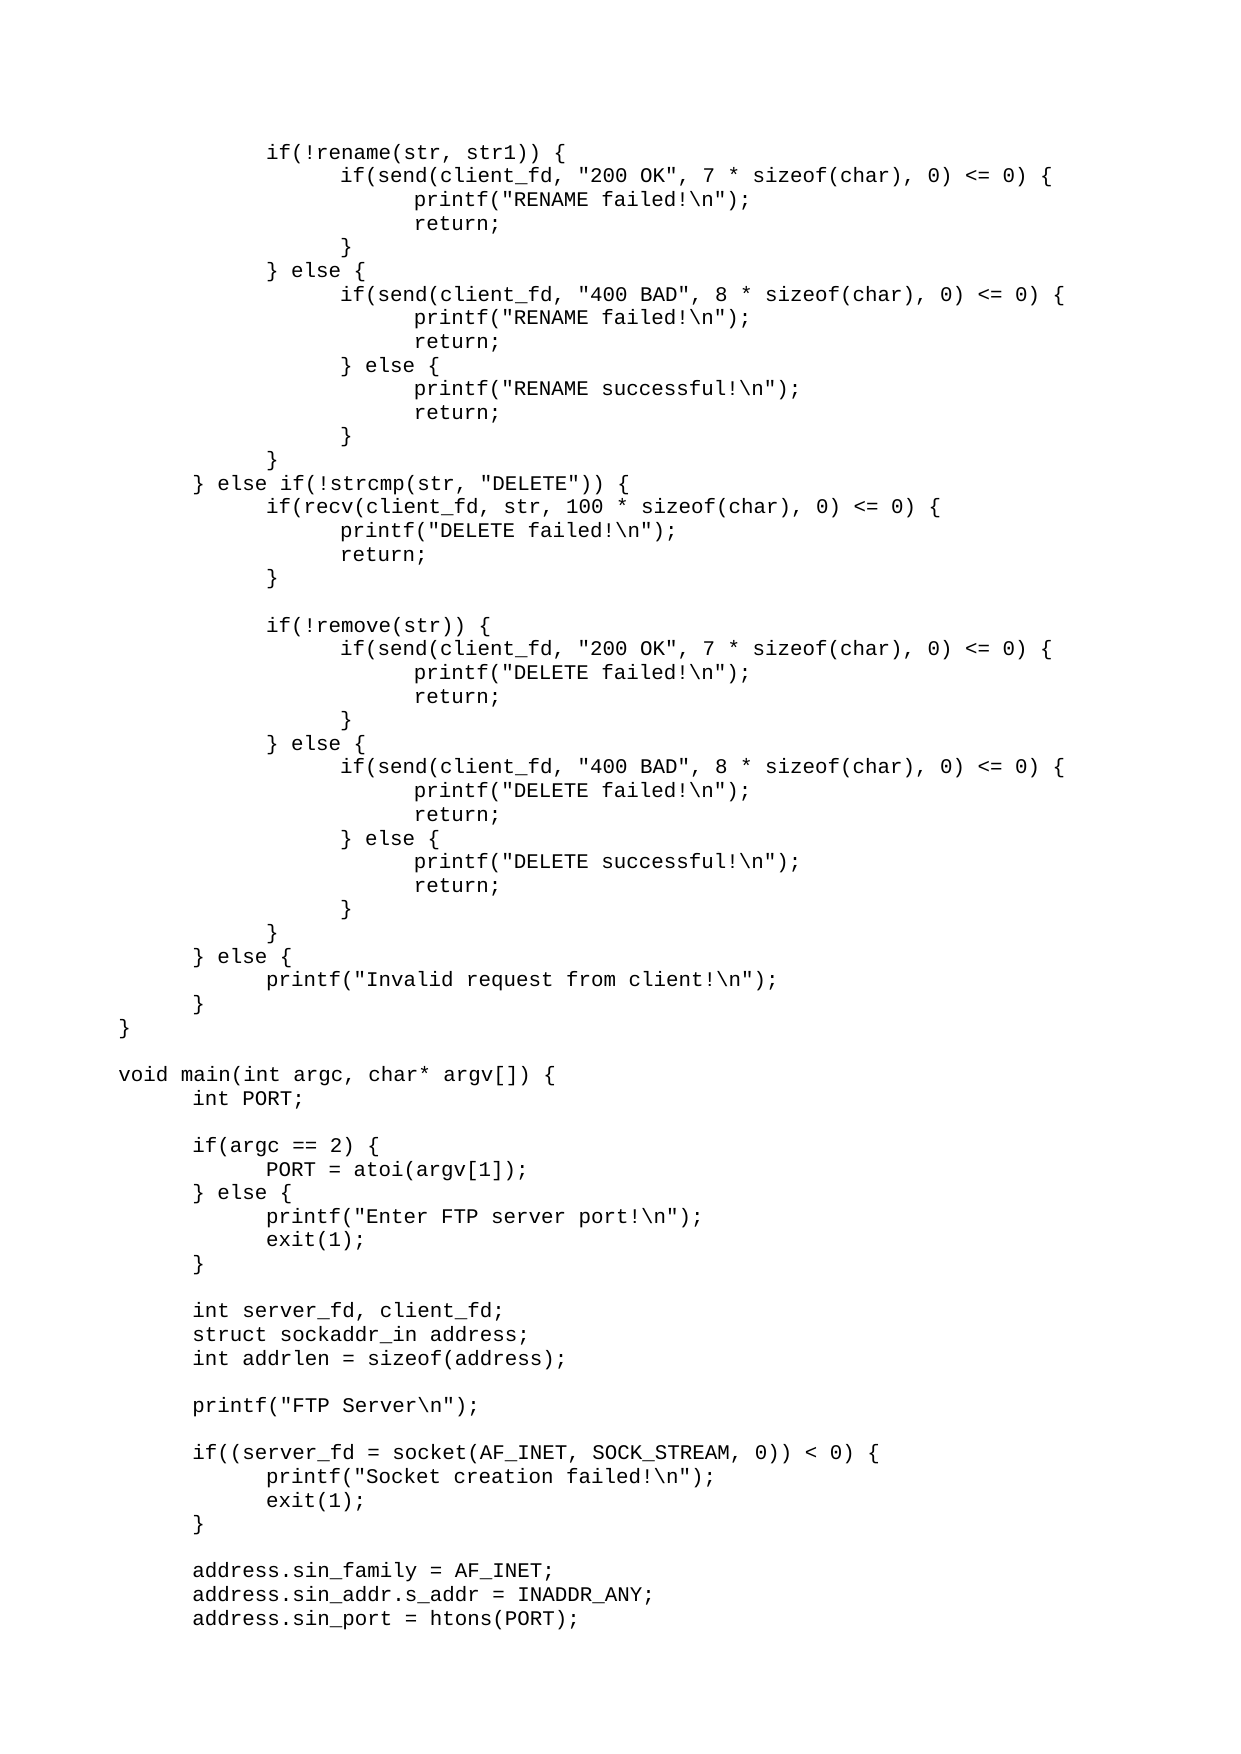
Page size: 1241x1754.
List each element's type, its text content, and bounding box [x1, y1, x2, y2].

text return; [118, 331, 1122, 354]
text if(recv(client_fd, str, 100 * sizeof(char), 0) <= 0) { [118, 496, 1122, 520]
text } [118, 898, 1122, 922]
text printf("DELETE successful!\n"); [118, 851, 1122, 875]
text if(send(client_fd, "400 BAD", 8 * sizeof(char), 0) <= 0) { [118, 757, 1122, 780]
text address.sin_port = htons(PORT); [118, 1608, 1122, 1631]
text return; [118, 544, 1122, 567]
text if(!rename(str, str1)) { [118, 142, 1122, 165]
text } else { [118, 733, 1122, 757]
text return; [118, 213, 1122, 236]
text int PORT; [118, 1088, 1122, 1111]
text return; [118, 875, 1122, 898]
text printf("RENAME failed!\n"); [118, 307, 1122, 331]
text printf("DELETE failed!\n"); [118, 520, 1122, 544]
text int addrlen = sizeof(address); [118, 1348, 1122, 1371]
text if(!remove(str)) { [118, 615, 1122, 638]
text void main(int argc, char* argv[]) { [118, 1064, 1122, 1088]
text } else { [118, 1182, 1122, 1206]
text int server_fd, client_fd; [118, 1300, 1122, 1324]
text if(send(client_fd, "200 OK", 7 * sizeof(char), 0) <= 0) { [118, 638, 1122, 662]
text PORT = atoi(argv[1]); [118, 1158, 1122, 1182]
text return; [118, 804, 1122, 827]
text address.sin_family = AF_INET; [118, 1561, 1122, 1584]
text } [118, 1513, 1122, 1537]
text } [118, 1253, 1122, 1277]
text if(send(client_fd, "400 BAD", 8 * sizeof(char), 0) <= 0) { [118, 284, 1122, 307]
text printf("RENAME successful!\n"); [118, 378, 1122, 402]
text } [118, 993, 1122, 1017]
text return; [118, 686, 1122, 709]
text if((server_fd = socket(AF_INET, SOCK_STREAM, 0)) < 0) { [118, 1442, 1122, 1466]
text printf("RENAME failed!\n"); [118, 189, 1122, 213]
text } else { [118, 260, 1122, 284]
text return; [118, 402, 1122, 426]
text exit(1); [118, 1229, 1122, 1253]
text address.sin_addr.s_addr = INADDR_ANY; [118, 1584, 1122, 1608]
text printf("Enter FTP server port!\n"); [118, 1206, 1122, 1229]
text printf("FTP Server\n"); [118, 1395, 1122, 1419]
text } [118, 1017, 1122, 1040]
text } [118, 426, 1122, 449]
text } else { [118, 946, 1122, 969]
text } [118, 709, 1122, 733]
text } [118, 449, 1122, 473]
text } else { [118, 354, 1122, 378]
text printf("Invalid request from client!\n"); [118, 969, 1122, 993]
text } [118, 922, 1122, 946]
text if(send(client_fd, "200 OK", 7 * sizeof(char), 0) <= 0) { [118, 165, 1122, 189]
text printf("DELETE failed!\n"); [118, 662, 1122, 686]
text exit(1); [118, 1489, 1122, 1513]
text printf("DELETE failed!\n"); [118, 780, 1122, 804]
text } else { [118, 827, 1122, 851]
text } [118, 567, 1122, 591]
text struct sockaddr_in address; [118, 1324, 1122, 1348]
text printf("Socket creation failed!\n"); [118, 1466, 1122, 1489]
text } [118, 236, 1122, 260]
text } else if(!strcmp(str, "DELETE")) { [118, 473, 1122, 496]
text if(argc == 2) { [118, 1135, 1122, 1158]
